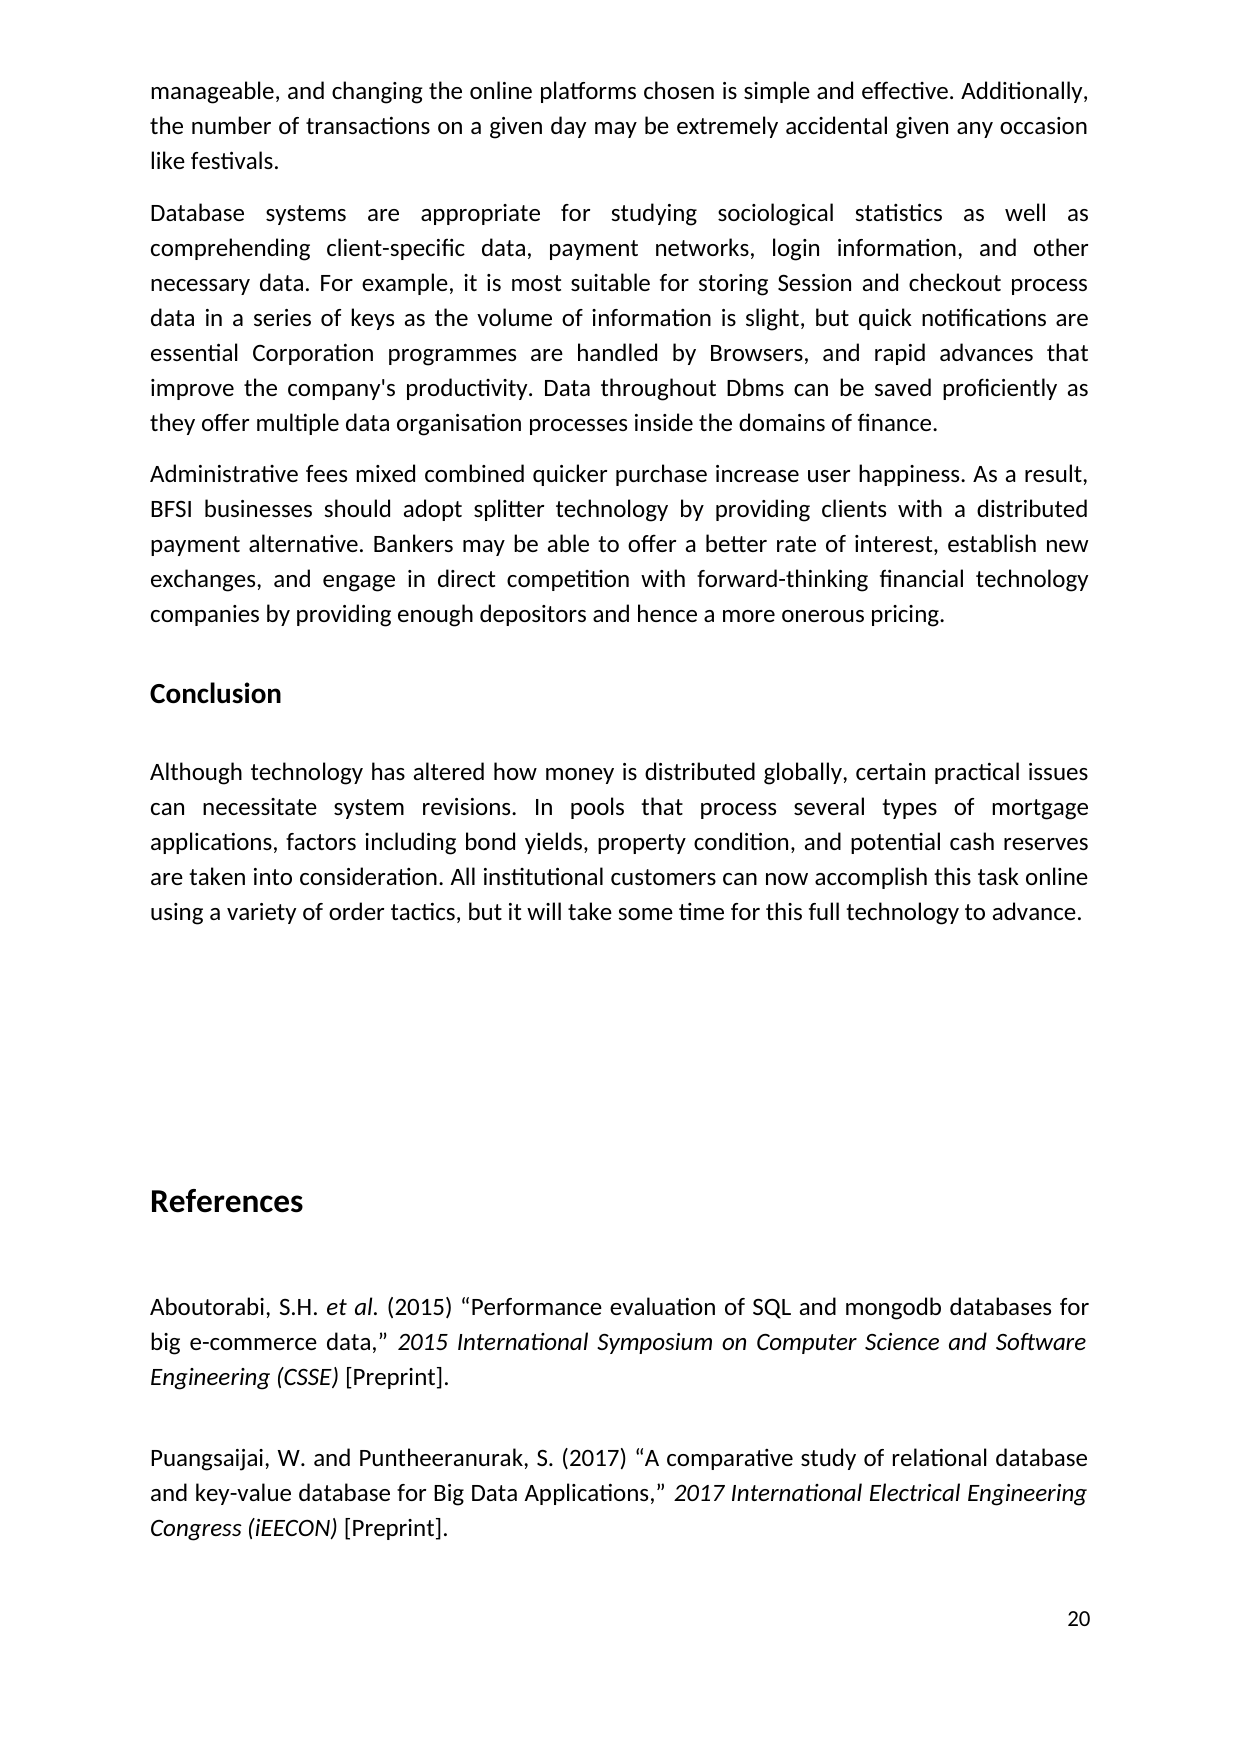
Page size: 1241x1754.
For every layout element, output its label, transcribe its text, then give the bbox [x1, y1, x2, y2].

subtitle Conclusion [150, 675, 1090, 711]
text Database systems are appropriate for studying sociological statistics as well as comprehending client-specific data, payment networks, login information, and other necessary data. For example, it is most suitable for storing Session and checkout process data in a series of keys as the volume of information is slight, but quick notifications are essential Corporation programmes are handled by Browsers, and rapid advances that improve the company's productivity. Data throughout Dbms can be saved proficiently as they offer multiple data organisation processes inside the domains of finance. [150, 197, 1090, 437]
text Administrative fees mixed combined quicker purchase increase user happiness. As a result, BFSI businesses should adopt splitter technology by providing clients with a distributed payment alternative. Bankers may be able to offer a better rate of interest, establish new exchanges, and engage in direct competition with forward-thinking financial technology companies by providing enough depositors and hence a more onerous pricing. [150, 458, 1090, 629]
text Puangsaijai, W. and Puntheeranurak, S. (2017) “A comparative study of relational database and key-value database for Big Data Applications,” 2017 International Electrical Engineering Congress (iEECON) [Preprint]. [150, 1442, 1090, 1543]
subtitle References [150, 1180, 1090, 1221]
text Although technology has altered how money is distributed globally, certain practical issues can necessitate system revisions. In pools that process several types of mortgage applications, factors including bond yields, property condition, and potential cash reserves are taken into consideration. All institutional customers can now accomplish this task online using a variety of order tactics, but it will take some time for this full technology to advance. [150, 756, 1090, 927]
text Aboutorabi, S.H. et al. (2015) “Performance evaluation of SQL and mongodb databases for big e-commerce data,” 2015 International Symposium on Computer Science and Software Engineering (CSSE) [Preprint]. [150, 1291, 1090, 1392]
text manageable, and changing the online platforms chosen is simple and effective. Additionally, the number of transactions on a given day may be extremely accidental given any occasion like festivals. [150, 75, 1090, 176]
